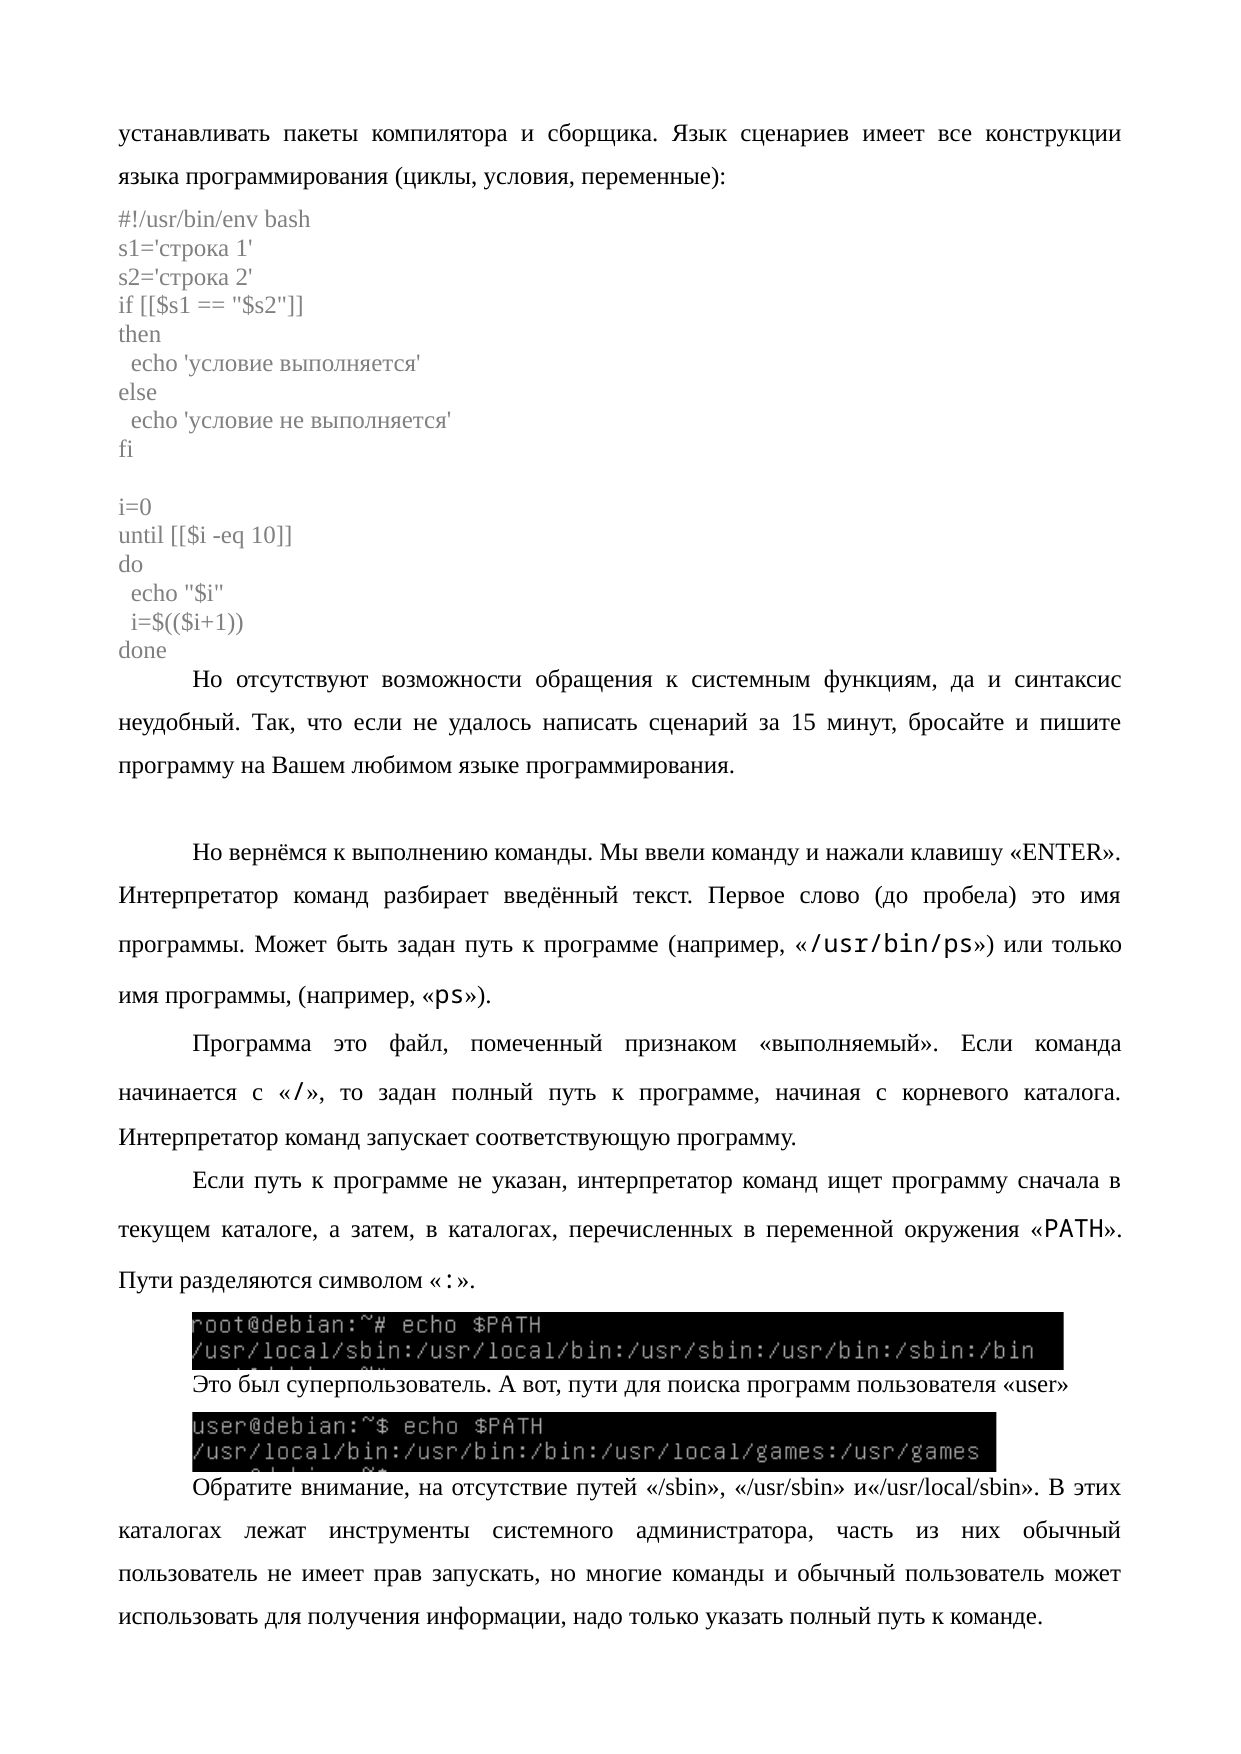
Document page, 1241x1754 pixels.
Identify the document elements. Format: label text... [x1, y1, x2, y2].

text fi [118, 434, 1122, 463]
text else [118, 377, 1122, 406]
text Программа это файл, помеченный признаком «выполняемый». Если команда начинается с «/», то задан полный путь к программе, начиная с корневого каталога. Интерпретатор команд запускает соответствующую программу. [118, 1028, 1122, 1151]
text i=0 [118, 492, 1122, 521]
text do [118, 549, 1122, 578]
text done [118, 636, 1122, 664]
text Но отсутствуют возможности обращения к системным функциям, да и синтаксис неудобный. Так, что если не удалось написать сценарий за 15 минут, бросайте и пишите программу на Вашем любимом языке программирования. [118, 664, 1122, 779]
text then [118, 319, 1122, 348]
text echo 'условие не выполняется' [118, 406, 1122, 434]
text echo 'условие выполняется' [118, 348, 1122, 377]
text until [[$i -eq 10]] [118, 521, 1122, 549]
text i=$(($i+1)) [118, 607, 1122, 636]
text echo "$i" [118, 578, 1122, 607]
text if [[$s1 == "$s2"]] [118, 291, 1122, 319]
text s1='строка 1' [118, 233, 1122, 262]
text Это был суперпользователь. А вот, пути для поиска программ пользователя «user» [118, 1369, 1122, 1398]
text #!/usr/bin/env bash [118, 204, 1122, 233]
text Но вернёмся к выполнению команды. Мы ввели команду и нажали клавишу «ENTER». Интерпретатор команд разбирает введённый текст. Первое слово (до пробела) это имя программы. Может быть задан путь к программе (например, «/usr/bin/ps») или только имя программы, (например, «ps»). [118, 837, 1122, 1011]
text Если путь к программе не указан, интерпретатор команд ищет программу сначала в текущем каталоге, а затем, в каталогах, перечисленных в переменной окружения «PATH». Пути разделяются символом «:». [118, 1165, 1122, 1296]
text Обратите внимание, на отсутствие путей «/sbin», «/usr/sbin» и«/usr/local/sbin». В этих каталогах лежат инструменты системного администратора, часть из них обычный пользователь не имеет прав запускать, но многие команды и обычный пользователь может использовать для получения информации, надо только указать полный путь к команде. [118, 1472, 1122, 1630]
picture [192, 1312, 1064, 1370]
picture [192, 1412, 997, 1472]
text устанавливать пакеты компилятора и сборщика. Язык сценариев имеет все конструкции языка программирования (циклы, условия, переменные): [118, 118, 1122, 190]
text s2='строка 2' [118, 262, 1122, 291]
